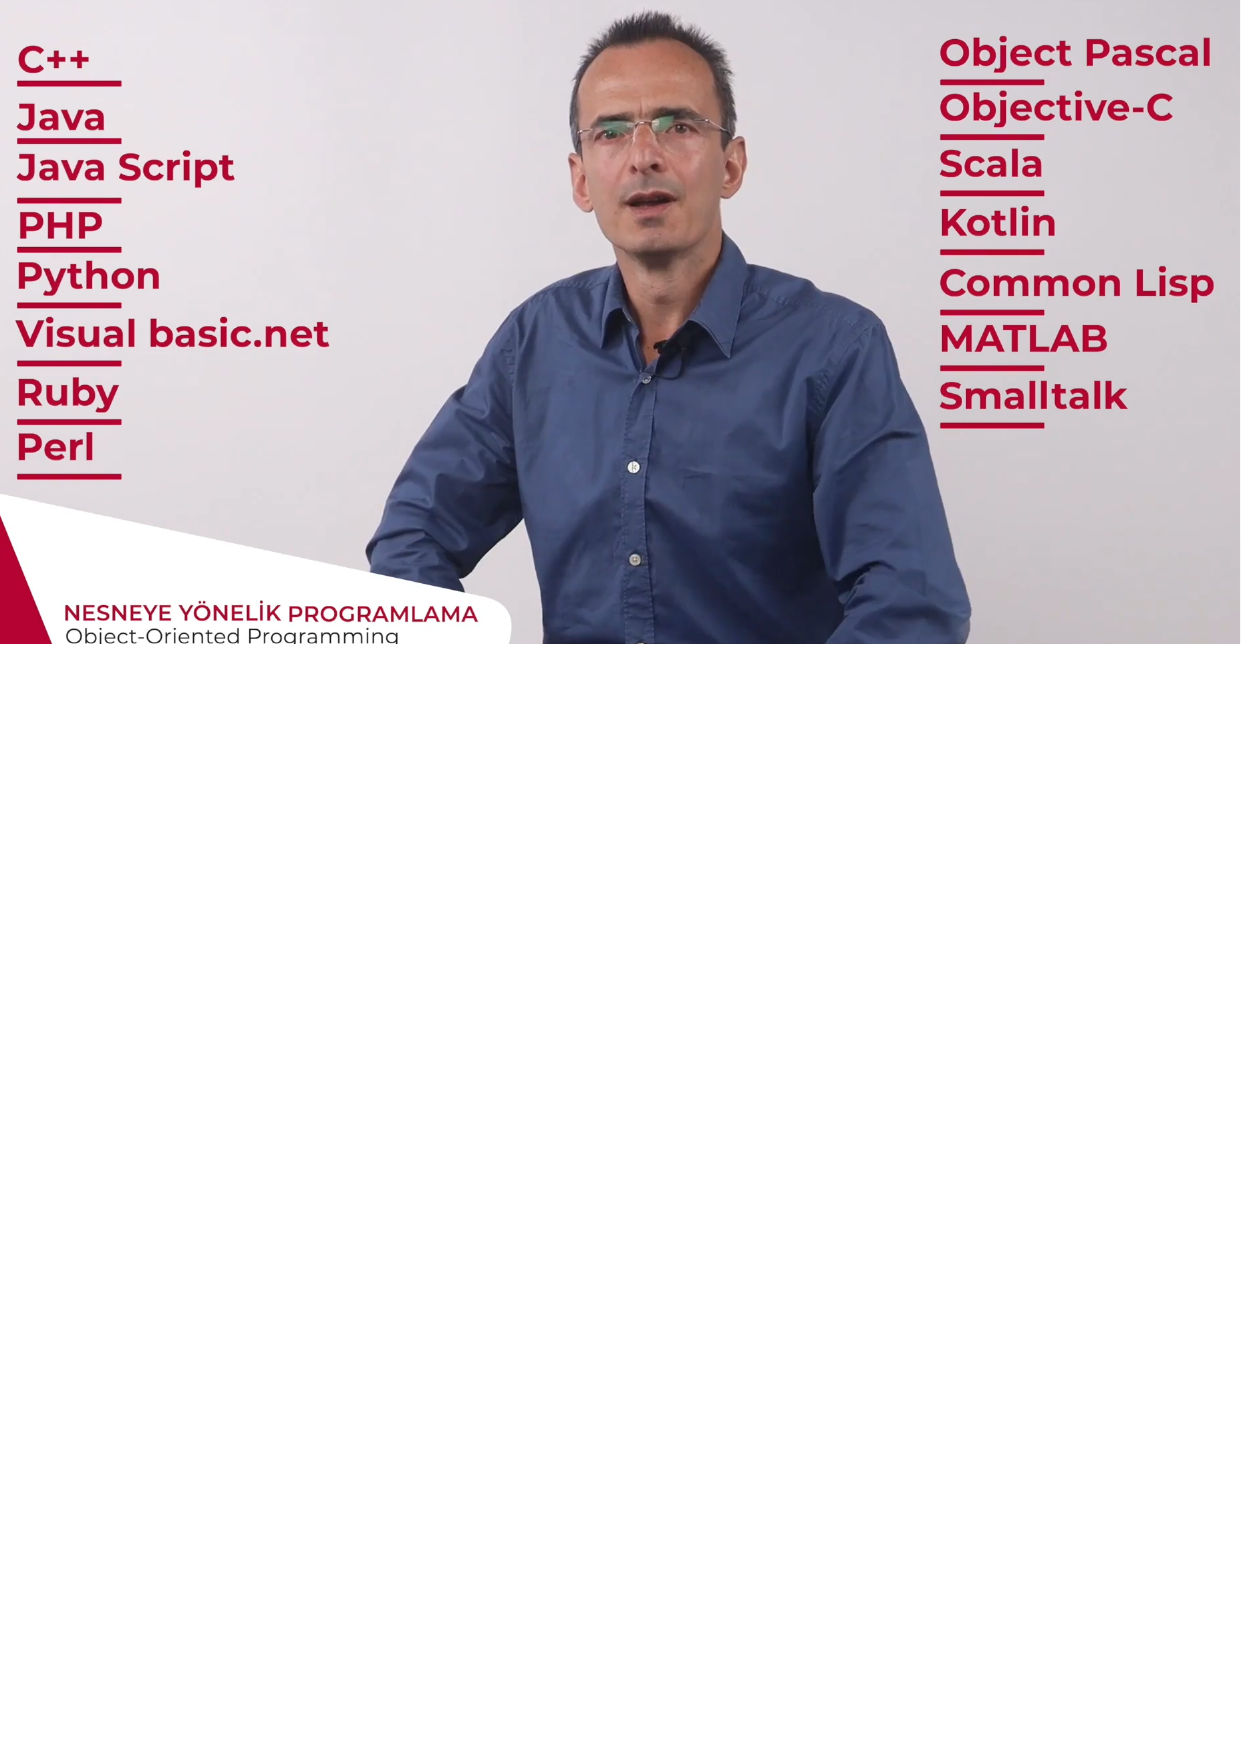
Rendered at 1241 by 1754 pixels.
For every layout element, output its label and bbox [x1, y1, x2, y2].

picture [0, 0, 1241, 644]
